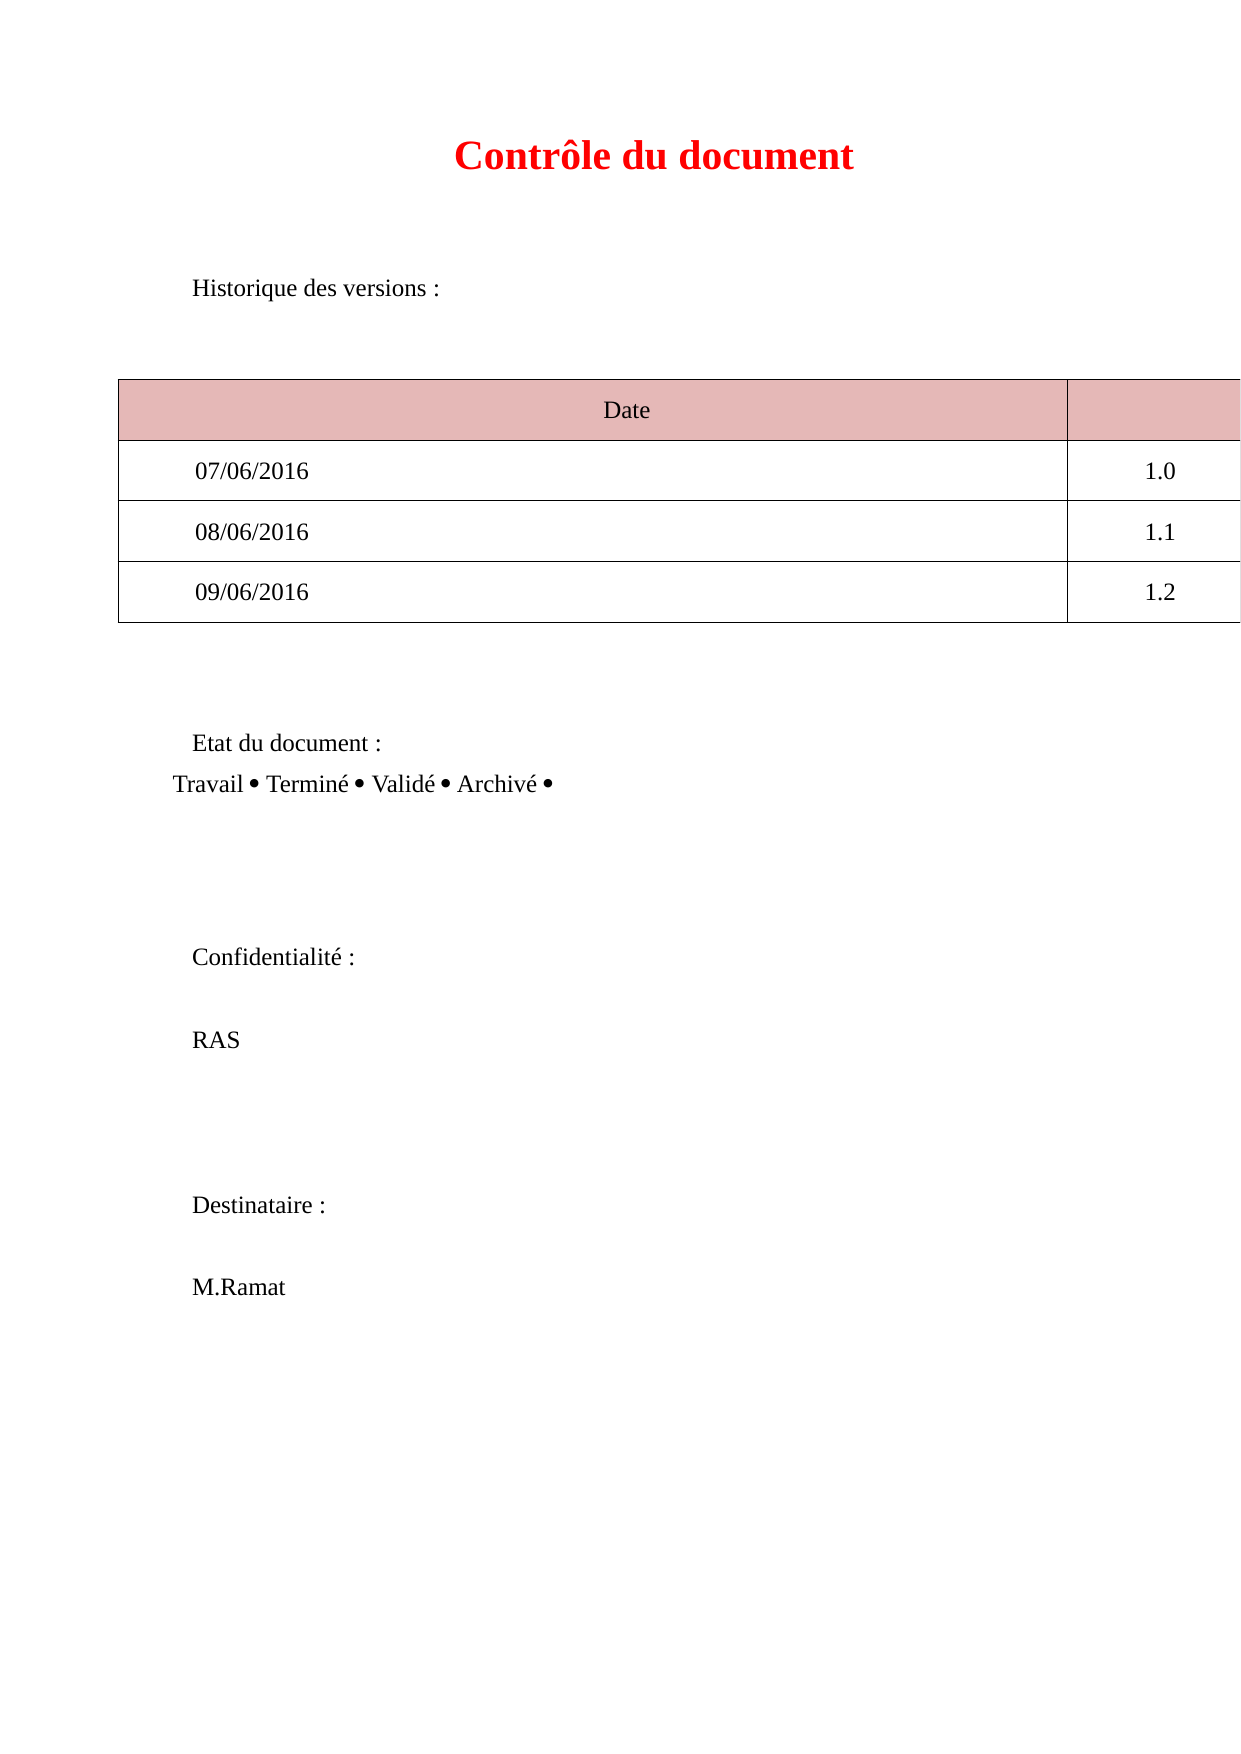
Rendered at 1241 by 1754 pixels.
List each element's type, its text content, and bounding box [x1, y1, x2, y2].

table_cell 09/06/2016 [119, 562, 1067, 622]
table_cell 1.0 [1068, 441, 1240, 500]
table_cell [1068, 623, 1240, 627]
table_header Date [119, 380, 1067, 440]
text RAS [192, 996, 1122, 1053]
text Destinataire : [192, 1161, 1122, 1218]
table_cell 07/06/2016 [119, 441, 1067, 500]
text Etat du document : [192, 699, 1122, 757]
table_header Version [1068, 380, 1240, 440]
text M.Ramat [192, 1243, 1122, 1301]
table_cell 08/06/2016 [119, 501, 1067, 561]
table_cell 1.1 [1068, 501, 1240, 561]
text Contrôle du document [192, 131, 1122, 178]
text Travail  Terminé  Validé  Archivé  [172, 769, 1122, 798]
text Historique des versions : [192, 273, 1122, 301]
table_cell [118, 623, 1068, 627]
text Confidentialité : [192, 913, 1122, 971]
table_cell 1.2 [1068, 562, 1240, 622]
